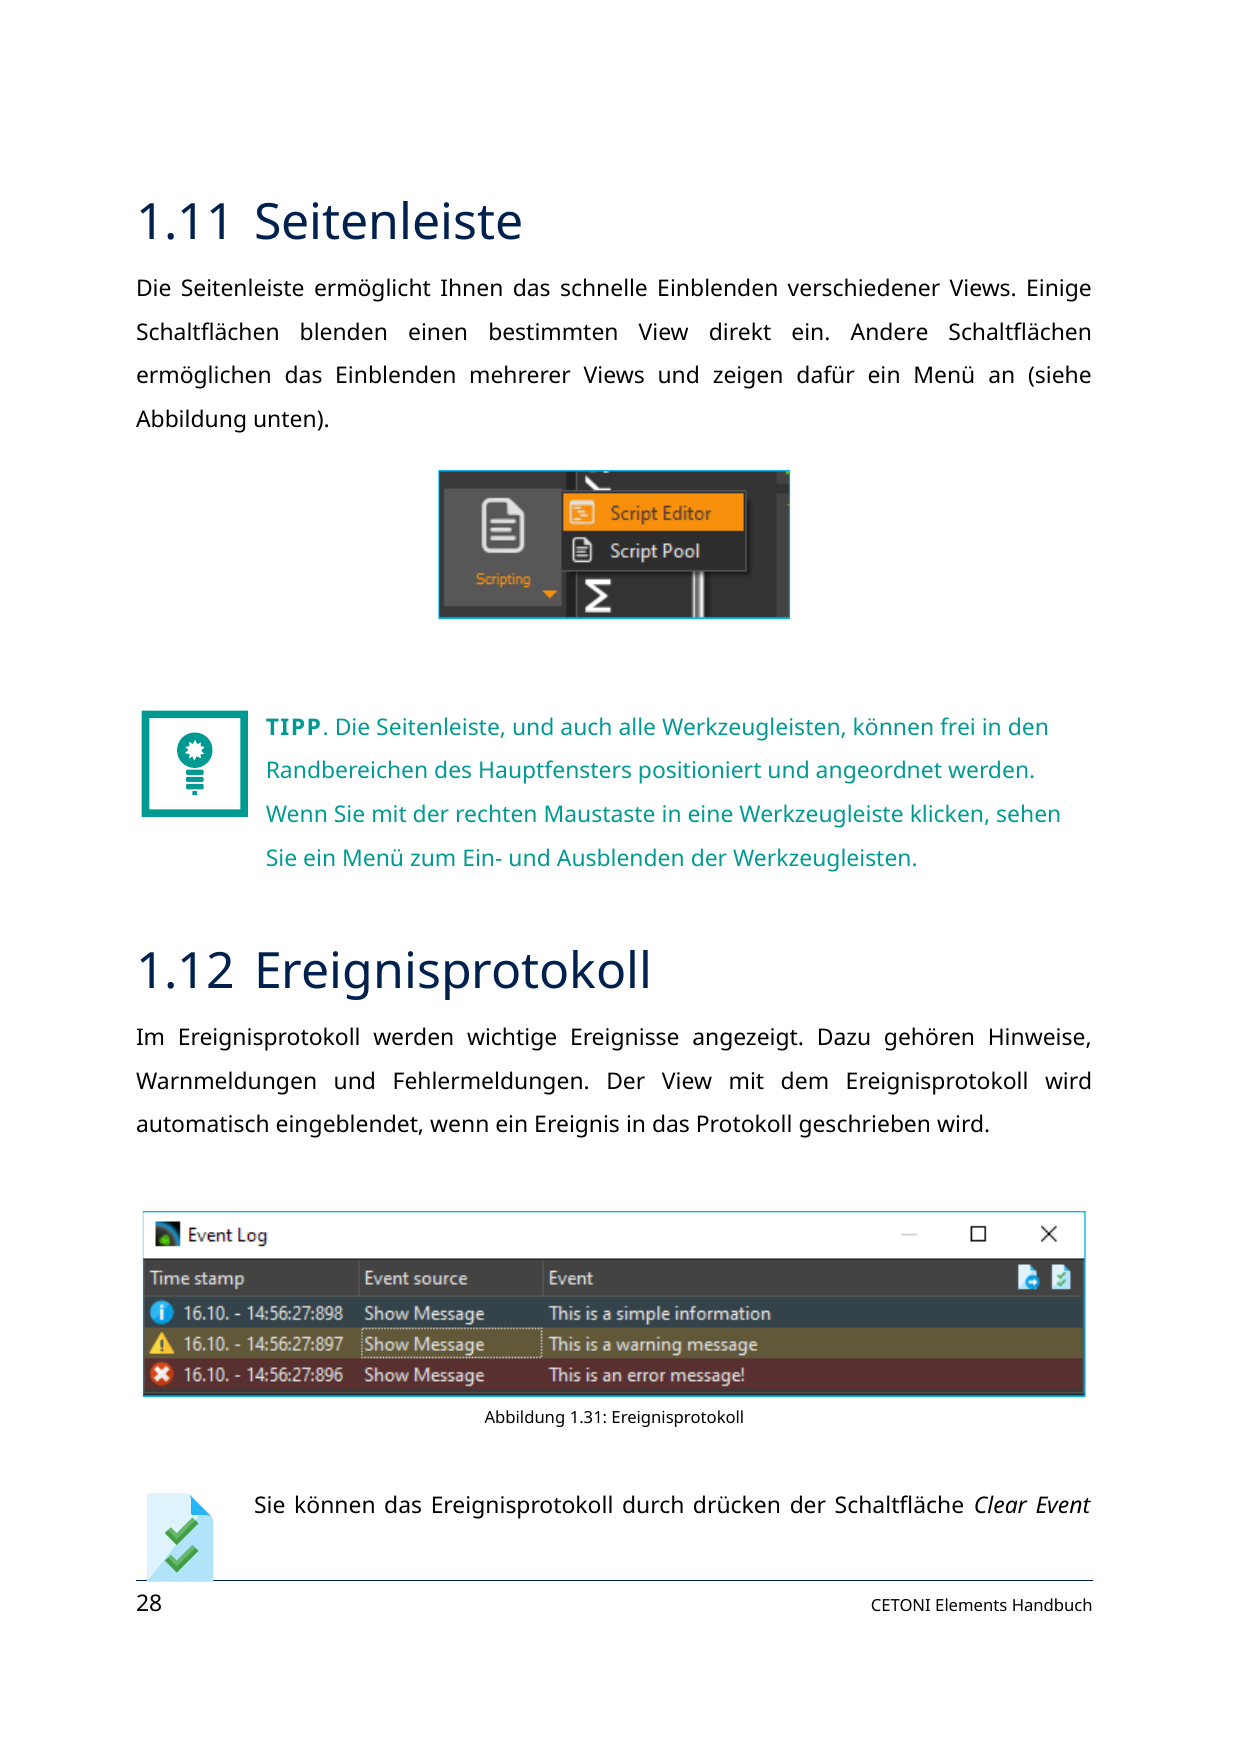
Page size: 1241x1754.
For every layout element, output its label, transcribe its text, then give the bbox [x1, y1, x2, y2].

table_header Tipp. Die Seitenleiste, und auch alle Werkzeugleisten, können frei in den Randbereichen des Hauptfensters positioniert und angeordnet werden. Wenn Sie mit der rechten Maustaste in eine Werkzeugleiste klicken, sehen Sie ein Menü zum Ein- und Ausblenden der Werkzeugleisten. [254, 699, 1092, 885]
text Im Ereignisprotokoll werden wichtige Ereignisse angezeigt. Dazu gehören Hinweise, Warnmeldungen und Fehlermeldungen. Der View mit dem Ereignisprotokoll wird automatisch eingeblendet, wenn ein Ereignis in das Protokoll geschrieben wird. [136, 1021, 1093, 1140]
text Sie können das Ereignisprotokoll durch drücken der Schaltfläche Clear Event [136, 1176, 1093, 1520]
subtitle Seitenleiste [136, 186, 1093, 254]
text Abbildung 1.31: Ereignisprotokoll [143, 1397, 1086, 1428]
picture [438, 470, 791, 617]
subtitle Ereignisprotokoll [136, 935, 1093, 1003]
picture [142, 1213, 1086, 1394]
table_header [136, 699, 254, 885]
text Die Seitenleiste ermöglicht Ihnen das schnelle Einblenden verschiedener Views. Einige Schaltflächen blenden einen bestimmten View direkt ein. Andere Schaltflächen ermöglichen das Einblenden mehrerer Views und zeigen dafür ein Menü an (siehe Abbildung unten). [136, 272, 1093, 434]
